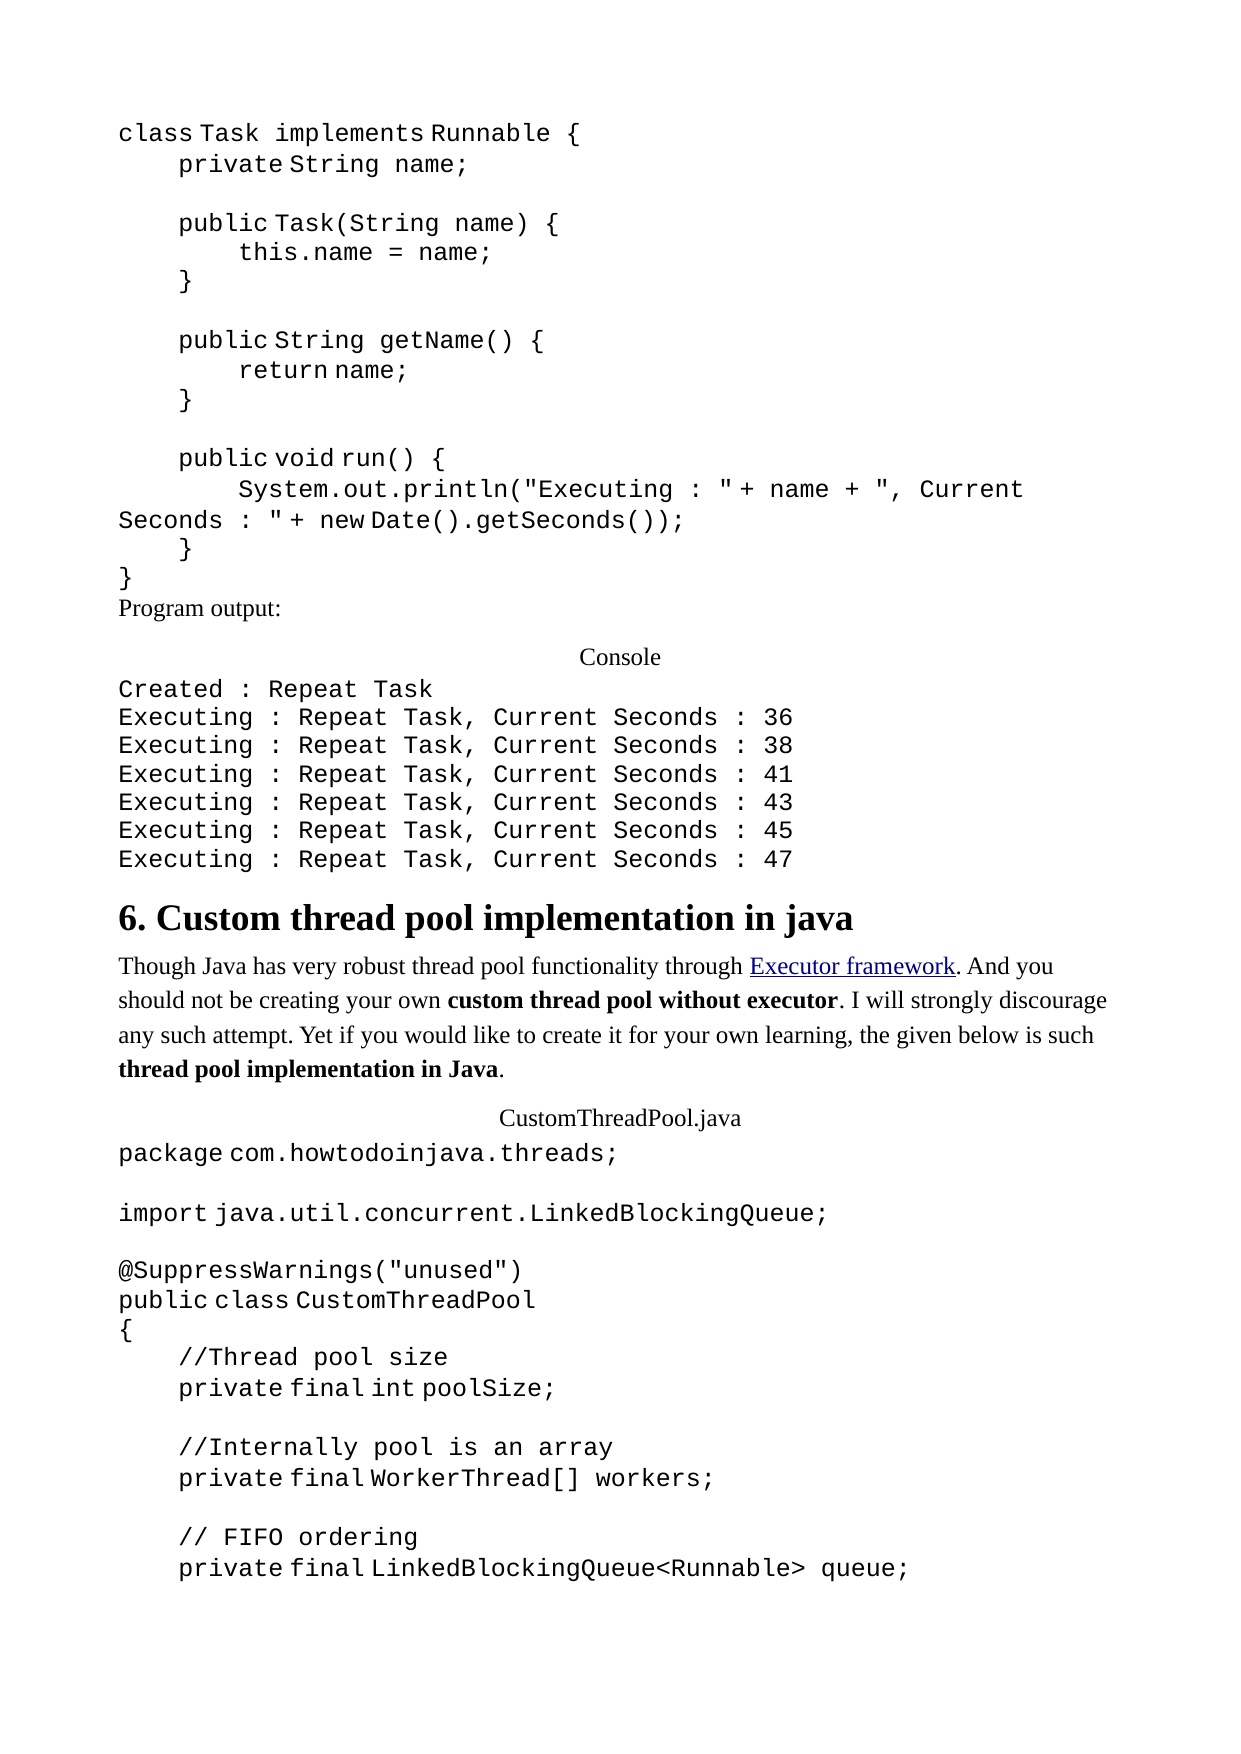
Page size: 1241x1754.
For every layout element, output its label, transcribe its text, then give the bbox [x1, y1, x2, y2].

table_header class Task implements Runnable { private String name; public Task(String name) { this.name = name; } public String getName() { return name; } public void run() { System.out.println("Executing : " + name + ", Current Seconds : " + new Date().getSeconds()); } } [118, 118, 1122, 593]
text Though Java has very robust thread pool functionality through Executor framework. And you should not be creating your own custom thread pool without executor. I will strongly discourage any such attempt. Yet if you would like to create it for your own learning, the given below is such thread pool implementation in Java. [118, 951, 1122, 1083]
table_header Created : Repeat Task Executing : Repeat Task, Current Seconds : 36 Executing : Repeat Task, Current Seconds : 38 Executing : Repeat Task, Current Seconds : 41 Executing : Repeat Task, Current Seconds : 43 Executing : Repeat Task, Current Seconds : 45 Executing : Repeat Task, Current Seconds : 47 [118, 676, 802, 874]
table_header package com.howtodoinjava.threads; import java.util.concurrent.LinkedBlockingQueue; @SuppressWarnings("unused") public class CustomThreadPool { //Thread pool size private final int poolSize; //Internally pool is an array private final WorkerThread[] workers; // FIFO ordering private final LinkedBlockingQueue<Runnable> queue; [118, 1138, 1122, 1613]
text Console [118, 642, 1122, 671]
subtitle 6. Custom thread pool implementation in java [118, 895, 1122, 938]
text CustomThreadPool.java [118, 1103, 1122, 1132]
text Program output: [118, 593, 1122, 621]
